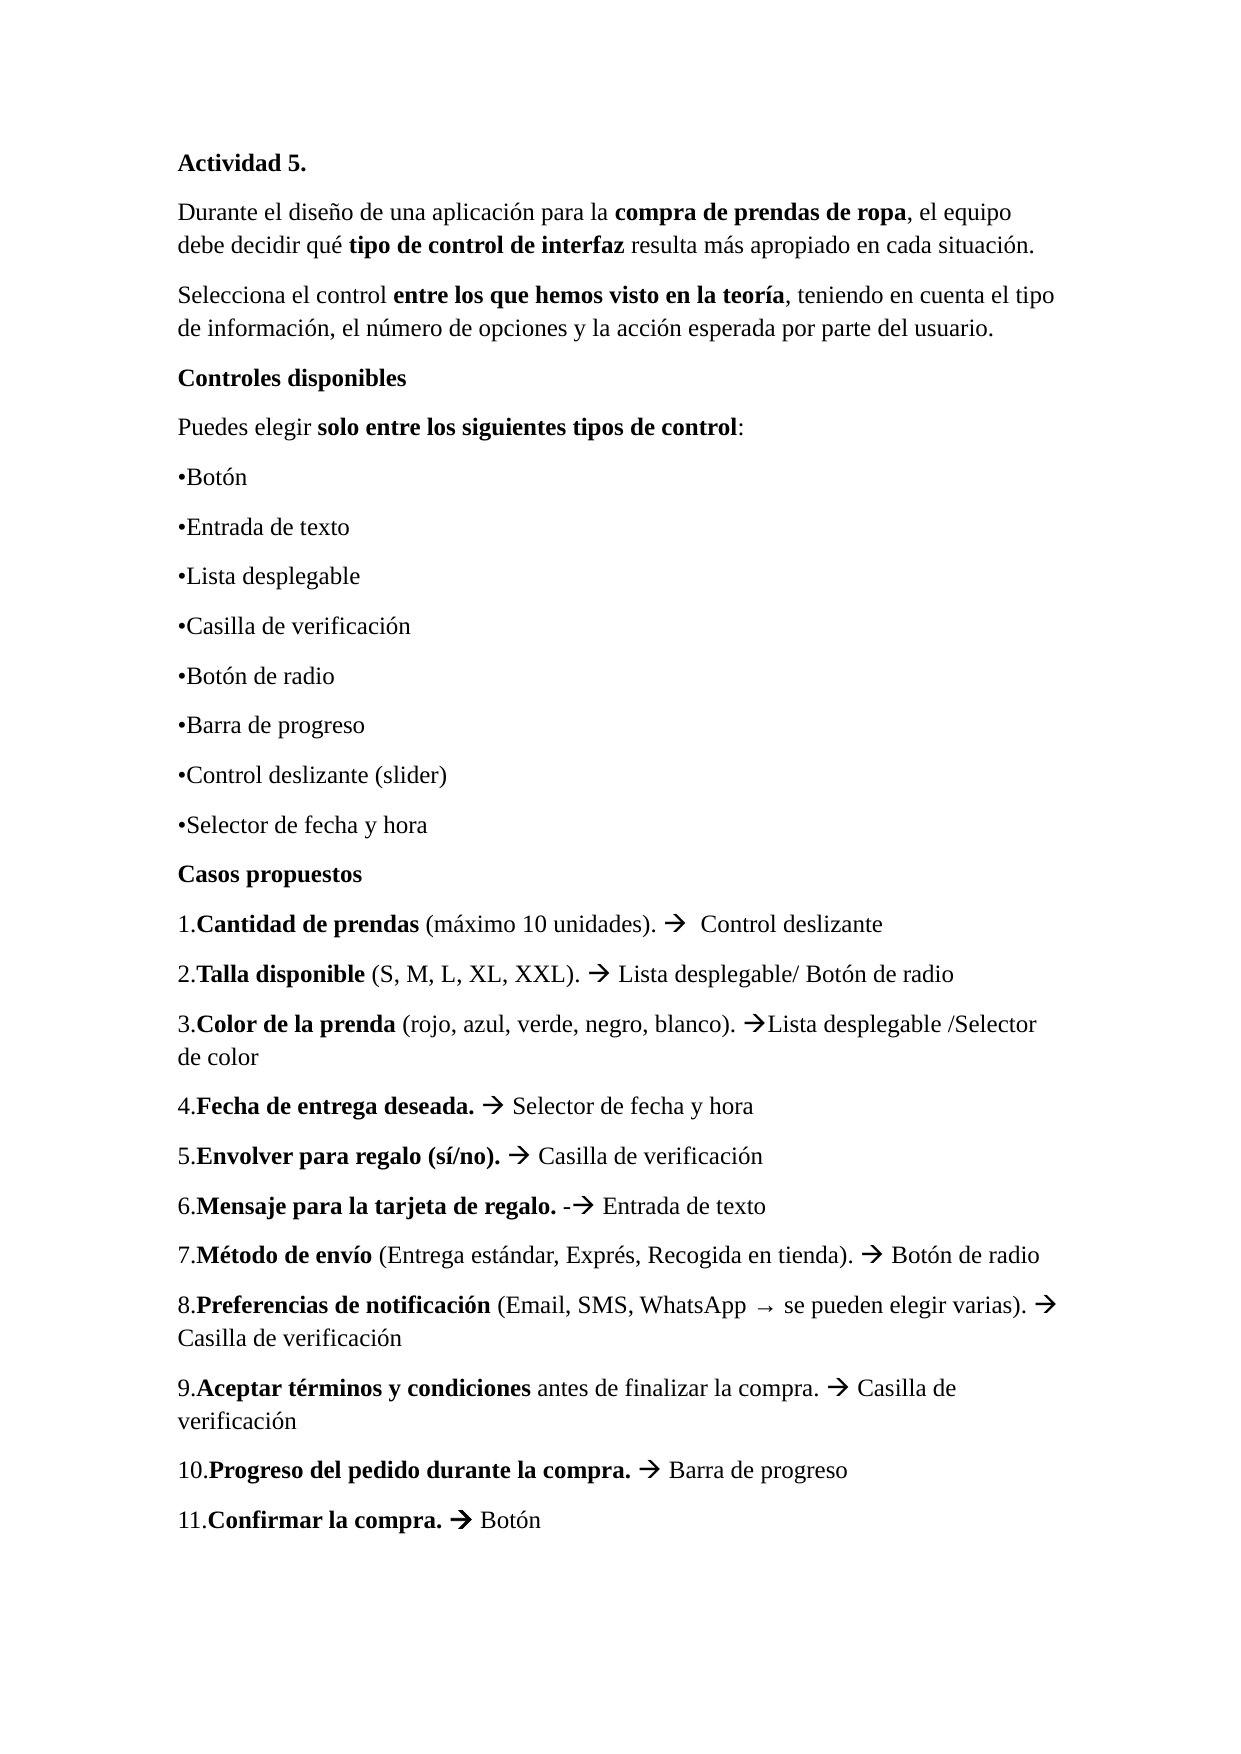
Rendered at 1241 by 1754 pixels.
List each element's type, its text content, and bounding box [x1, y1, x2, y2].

text 4.Fecha de entrega deseada.  Selector de fecha y hora [177, 1091, 1063, 1120]
text Casos propuestos [177, 859, 1063, 888]
text 8.Preferencias de notificación (Email, SMS, WhatsApp → se pueden elegir varias).  Casilla de verificación [177, 1290, 1063, 1352]
text •Botón de radio [177, 661, 1063, 689]
text 1.Cantidad de prendas (máximo 10 unidades).  Control deslizante [177, 909, 1063, 938]
text 5.Envolver para regalo (sí/no).  Casilla de verificación [177, 1141, 1063, 1170]
text •Control deslizante (slider) [177, 760, 1063, 789]
text Selecciona el control entre los que hemos visto en la teoría, teniendo en cuenta el tipo de información, el número de opciones y la acción esperada por parte del usuario. [177, 280, 1063, 342]
text 2.Talla disponible (S, M, L, XL, XXL).  Lista desplegable/ Botón de radio [177, 959, 1063, 988]
text 3.Color de la prenda (rojo, azul, verde, negro, blanco). Lista desplegable /Selector de color [177, 1009, 1063, 1070]
text •Lista desplegable [177, 561, 1063, 590]
text Actividad 5. [177, 148, 1063, 176]
text Controles disponibles [177, 363, 1063, 391]
text •Barra de progreso [177, 711, 1063, 739]
text •Casilla de verificación [177, 611, 1063, 640]
text •Botón [177, 462, 1063, 491]
text Durante el diseño de una aplicación para la compra de prendas de ropa, el equipo debe decidir qué tipo de control de interfaz resulta más apropiado en cada situación. [177, 197, 1063, 259]
text Puedes elegir solo entre los siguientes tipos de control: [177, 412, 1063, 441]
text 10.Progreso del pedido durante la compra.  Barra de progreso [177, 1456, 1063, 1484]
text 11.Confirmar la compra.  Botón [177, 1505, 1063, 1534]
text 9.Aceptar términos y condiciones antes de finalizar la compra.  Casilla de verificación [177, 1373, 1063, 1434]
text •Entrada de texto [177, 512, 1063, 541]
text •Selector de fecha y hora [177, 810, 1063, 839]
text 6.Mensaje para la tarjeta de regalo. - Entrada de texto [177, 1191, 1063, 1219]
text 7.Método de envío (Entrega estándar, Exprés, Recogida en tienda).  Botón de radio [177, 1240, 1063, 1269]
